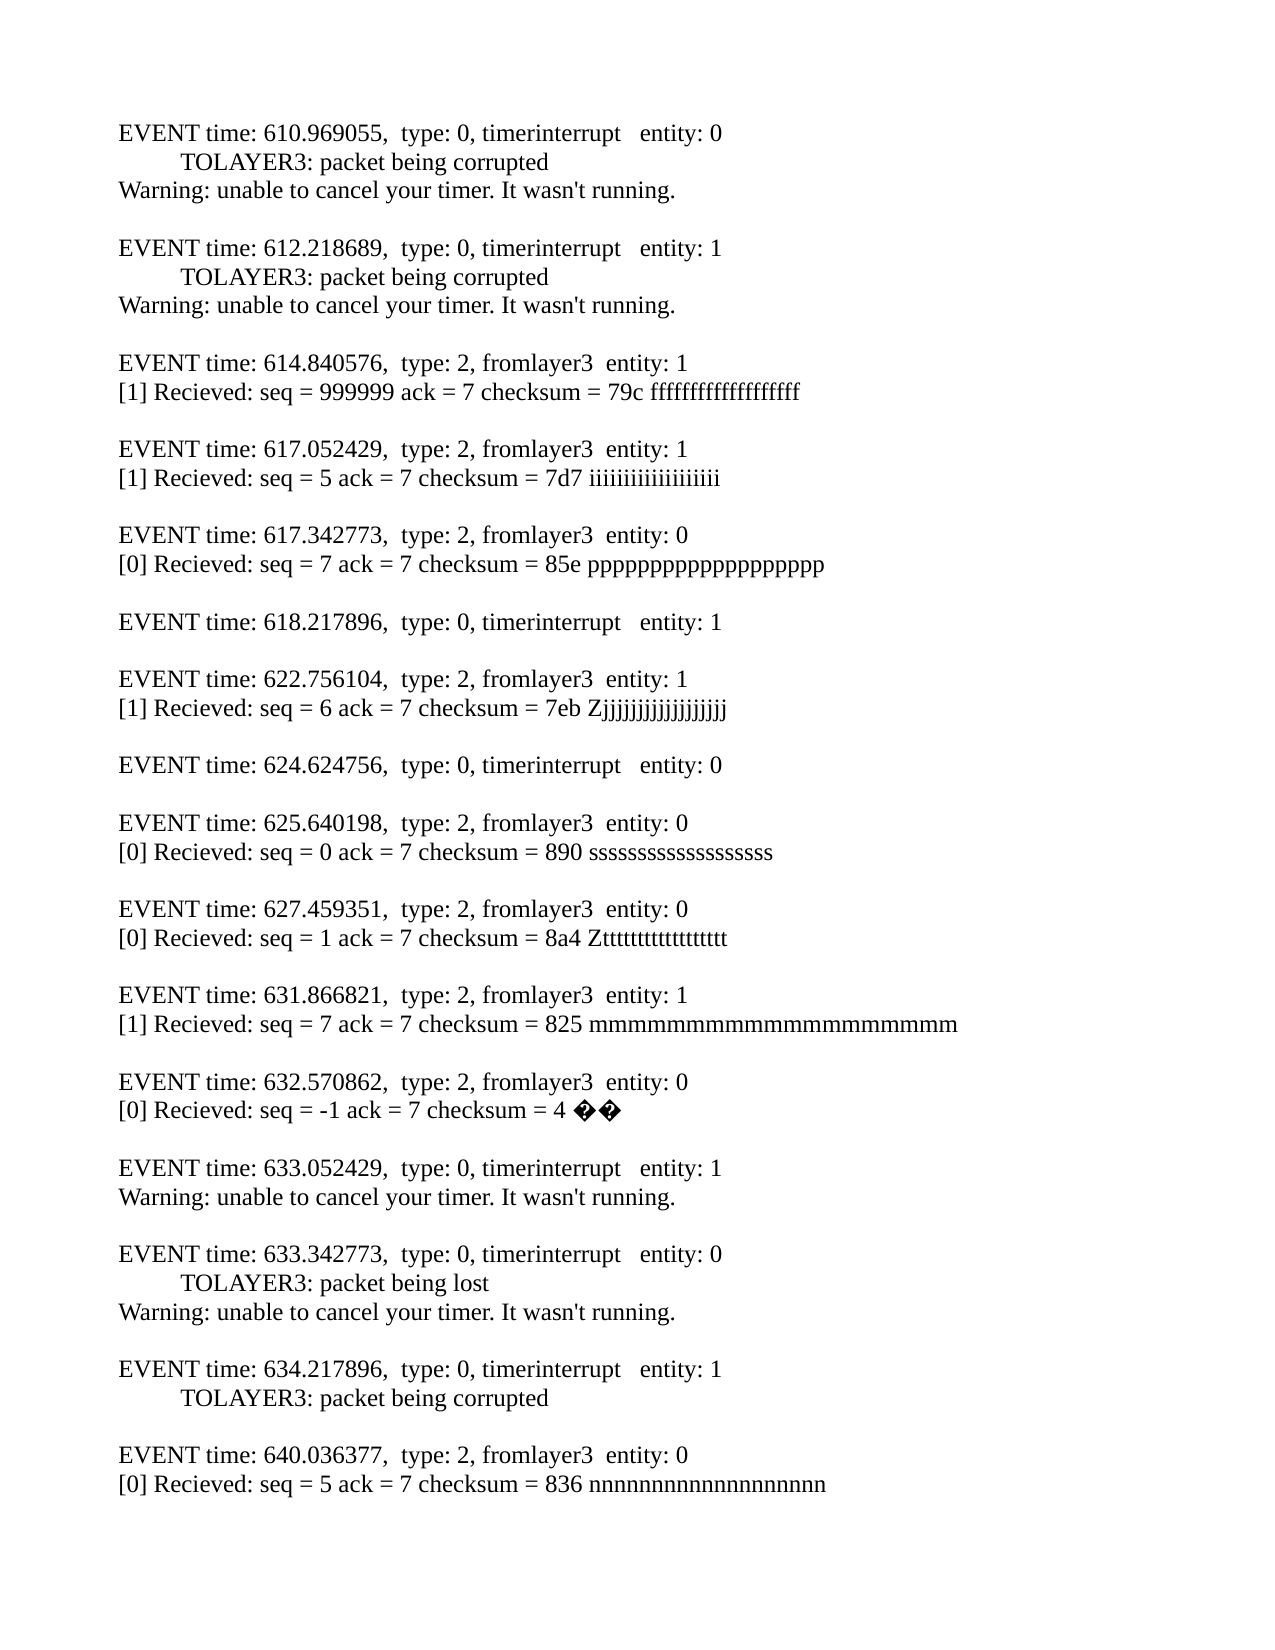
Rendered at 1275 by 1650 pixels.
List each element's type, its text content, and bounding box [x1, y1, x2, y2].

text EVENT time: 614.840576, type: 2, fromlayer3 entity: 1 [118, 348, 1157, 377]
text EVENT time: 640.036377, type: 2, fromlayer3 entity: 0 [118, 1441, 1157, 1469]
text Warning: unable to cancel your timer. It wasn't running. [118, 291, 1157, 319]
text EVENT time: 633.342773, type: 0, timerinterrupt entity: 0 [118, 1239, 1157, 1268]
text EVENT time: 633.052429, type: 0, timerinterrupt entity: 1 [118, 1153, 1157, 1182]
text TOLAYER3: packet being corrupted [118, 147, 1157, 176]
text [1] Recieved: seq = 7 ack = 7 checksum = 825 mmmmmmmmmmmmmmmmmmm [118, 1009, 1157, 1038]
text EVENT time: 612.218689, type: 0, timerinterrupt entity: 1 [118, 233, 1157, 262]
text EVENT time: 624.624756, type: 0, timerinterrupt entity: 0 [118, 751, 1157, 779]
text [1] Recieved: seq = 999999 ack = 7 checksum = 79c fffffffffffffffffff [118, 377, 1157, 406]
text EVENT time: 632.570862, type: 2, fromlayer3 entity: 0 [118, 1067, 1157, 1096]
text TOLAYER3: packet being corrupted [118, 262, 1157, 291]
text TOLAYER3: packet being corrupted [118, 1383, 1157, 1412]
text EVENT time: 627.459351, type: 2, fromlayer3 entity: 0 [118, 894, 1157, 923]
text EVENT time: 618.217896, type: 0, timerinterrupt entity: 1 [118, 607, 1157, 636]
text EVENT time: 617.052429, type: 2, fromlayer3 entity: 1 [118, 434, 1157, 463]
text [1] Recieved: seq = 5 ack = 7 checksum = 7d7 iiiiiiiiiiiiiiiiiii [118, 463, 1157, 492]
text EVENT time: 610.969055, type: 0, timerinterrupt entity: 0 [118, 118, 1157, 147]
text EVENT time: 617.342773, type: 2, fromlayer3 entity: 0 [118, 521, 1157, 549]
text [0] Recieved: seq = 5 ack = 7 checksum = 836 nnnnnnnnnnnnnnnnnnn [118, 1469, 1157, 1498]
text EVENT time: 634.217896, type: 0, timerinterrupt entity: 1 [118, 1354, 1157, 1383]
text EVENT time: 625.640198, type: 2, fromlayer3 entity: 0 [118, 808, 1157, 837]
text EVENT time: 631.866821, type: 2, fromlayer3 entity: 1 [118, 981, 1157, 1009]
text Warning: unable to cancel your timer. It wasn't running. [118, 1182, 1157, 1211]
text [0] Recieved: seq = 0 ack = 7 checksum = 890 sssssssssssssssssss [118, 837, 1157, 866]
text [1] Recieved: seq = 6 ack = 7 checksum = 7eb Zjjjjjjjjjjjjjjjjjj [118, 693, 1157, 722]
text EVENT time: 622.756104, type: 2, fromlayer3 entity: 1 [118, 664, 1157, 693]
text TOLAYER3: packet being lost [118, 1268, 1157, 1297]
text [0] Recieved: seq = 7 ack = 7 checksum = 85e ppppppppppppppppppp [118, 549, 1157, 578]
text [0] Recieved: seq = -1 ack = 7 checksum = 4 �� [118, 1096, 1157, 1124]
text Warning: unable to cancel your timer. It wasn't running. [118, 176, 1157, 204]
text [0] Recieved: seq = 1 ack = 7 checksum = 8a4 Ztttttttttttttttttt [118, 923, 1157, 952]
text Warning: unable to cancel your timer. It wasn't running. [118, 1297, 1157, 1326]
